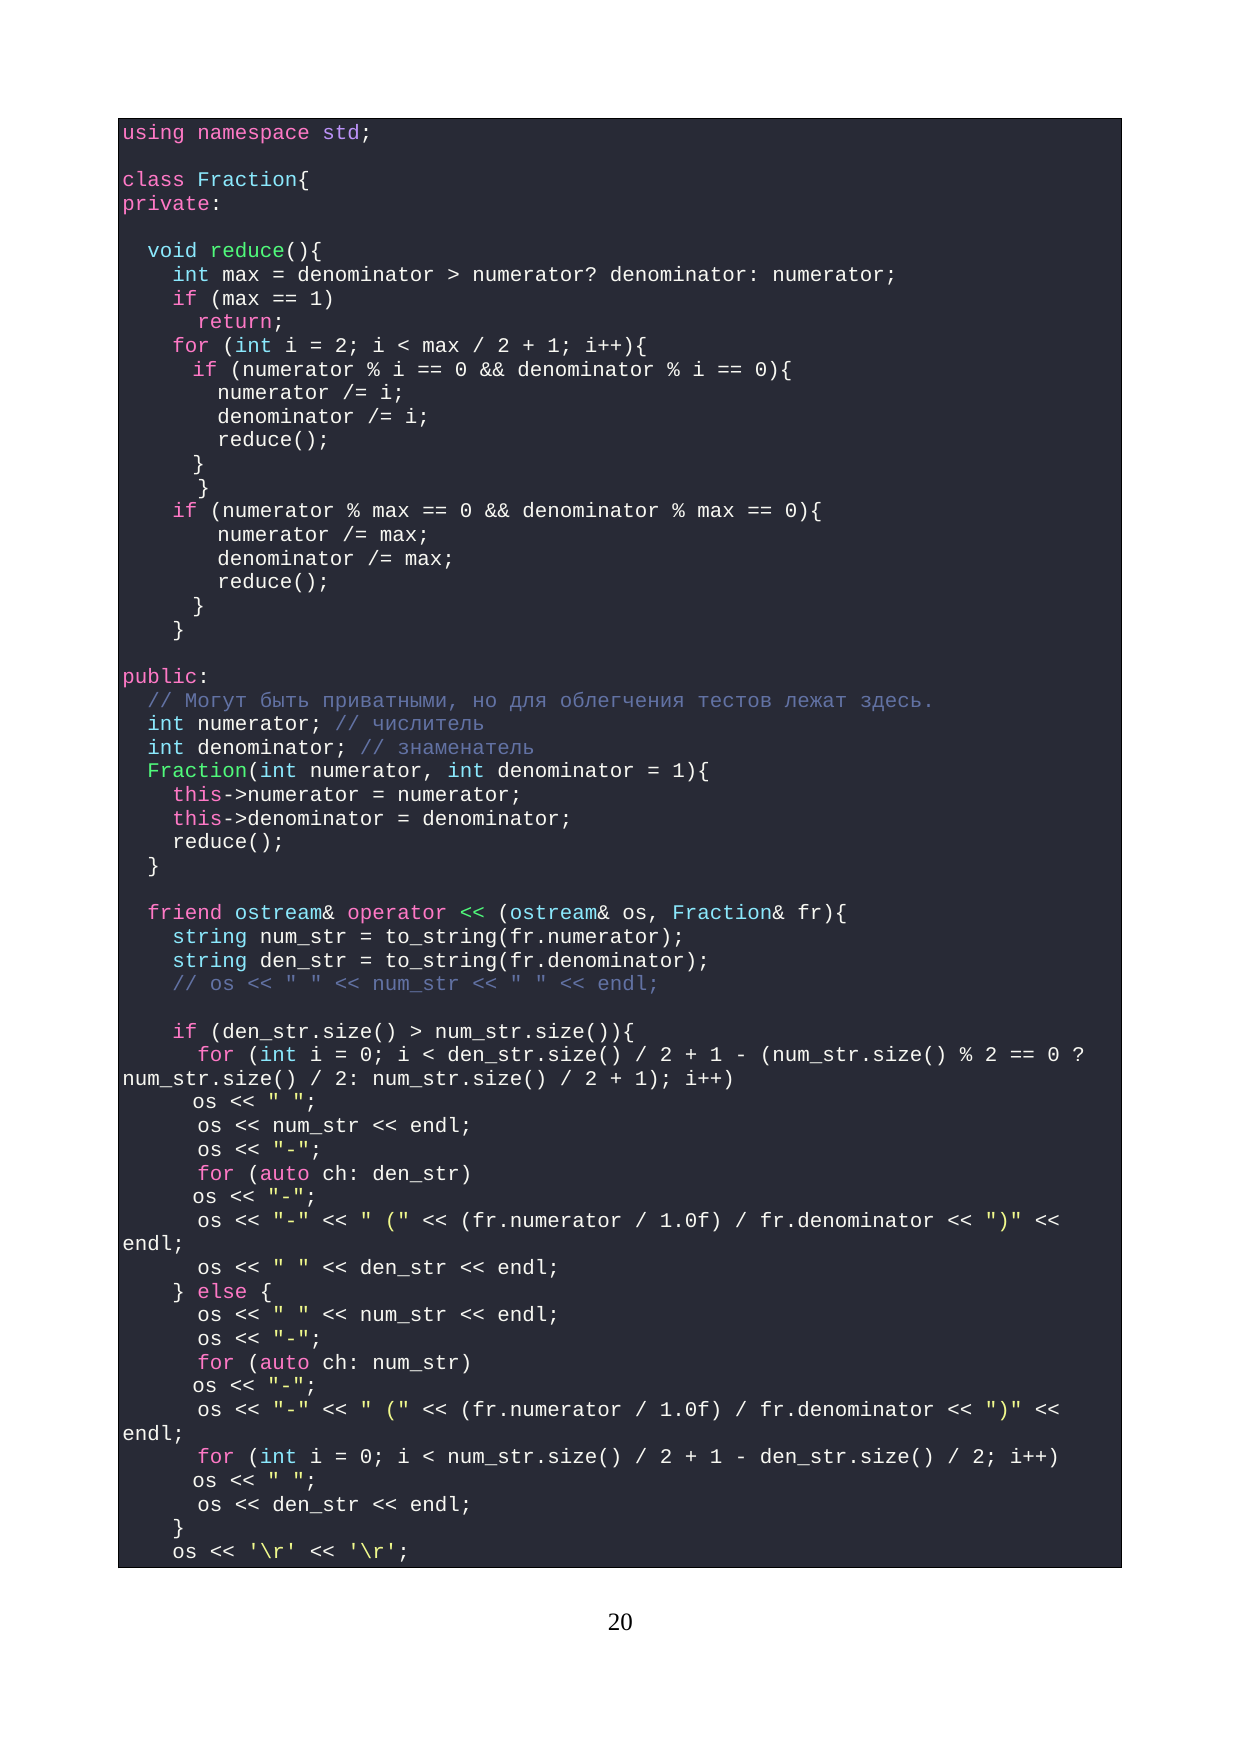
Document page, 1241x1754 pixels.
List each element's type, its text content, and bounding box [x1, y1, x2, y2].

text reduce(); [119, 426, 1121, 449]
text os << den_str << endl; [119, 1489, 1121, 1513]
text for (auto ch: den_str) [119, 1158, 1121, 1182]
text return; [119, 307, 1121, 331]
text this->numerator = numerator; [119, 780, 1121, 804]
text // Могут быть приватными, но для облегчения тестов лежат здесь. [119, 686, 1121, 709]
text os << " "; [119, 1088, 1121, 1111]
text numerator /= max; [119, 520, 1121, 544]
text denominator /= max; [119, 544, 1121, 567]
text int denominator; // знаменатель [119, 733, 1121, 757]
text class Fraction{ [119, 165, 1121, 189]
text Fraction(int numerator, int denominator = 1){ [119, 757, 1121, 780]
text // os << " " << num_str << " " << endl; [119, 969, 1121, 993]
text os << "-"; [119, 1324, 1121, 1348]
text string den_str = to_string(fr.denominator); [119, 946, 1121, 969]
text for (auto ch: num_str) [119, 1348, 1121, 1371]
text os << "-"; [119, 1371, 1121, 1395]
text using namespace std; [119, 119, 1121, 142]
text os << "-" << " (" << (fr.numerator / 1.0f) / fr.denominator << ")" << endl; [119, 1206, 1121, 1253]
text os << " " << den_str << endl; [119, 1253, 1121, 1277]
text if (numerator % i == 0 && denominator % i == 0){ [119, 354, 1121, 378]
text os << "-" << " (" << (fr.numerator / 1.0f) / fr.denominator << ")" << endl; [119, 1395, 1121, 1442]
text denominator /= i; [119, 402, 1121, 426]
text numerator /= i; [119, 378, 1121, 402]
text friend ostream& operator << (ostream& os, Fraction& fr){ [119, 898, 1121, 922]
text } [119, 449, 1121, 473]
text for (int i = 2; i < max / 2 + 1; i++){ [119, 331, 1121, 354]
text void reduce(){ [119, 236, 1121, 260]
text int max = denominator > numerator? denominator: numerator; [119, 260, 1121, 284]
text os << "-"; [119, 1135, 1121, 1158]
text reduce(); [119, 567, 1121, 591]
text if (numerator % max == 0 && denominator % max == 0){ [119, 496, 1121, 520]
text for (int i = 0; i < num_str.size() / 2 + 1 - den_str.size() / 2; i++) [119, 1442, 1121, 1466]
text } [119, 1513, 1121, 1537]
text os << '\r' << '\r'; [119, 1537, 1121, 1567]
text if (max == 1) [119, 284, 1121, 307]
text os << num_str << endl; [119, 1111, 1121, 1135]
text string num_str = to_string(fr.numerator); [119, 922, 1121, 946]
text public: [119, 662, 1121, 686]
text reduce(); [119, 827, 1121, 851]
text int numerator; // числитель [119, 709, 1121, 733]
text os << " "; [119, 1466, 1121, 1489]
text for (int i = 0; i < den_str.size() / 2 + 1 - (num_str.size() % 2 == 0 ? num_str.size() / 2: num_str.size() / 2 + 1); i++) [119, 1040, 1121, 1088]
text } [119, 591, 1121, 615]
text if (den_str.size() > num_str.size()){ [119, 1017, 1121, 1040]
text } [119, 473, 1121, 496]
text os << " " << num_str << endl; [119, 1300, 1121, 1324]
text } [119, 615, 1121, 638]
text } [119, 851, 1121, 875]
text this->denominator = denominator; [119, 804, 1121, 827]
text } else { [119, 1277, 1121, 1300]
text private: [119, 189, 1121, 213]
text os << "-"; [119, 1182, 1121, 1206]
